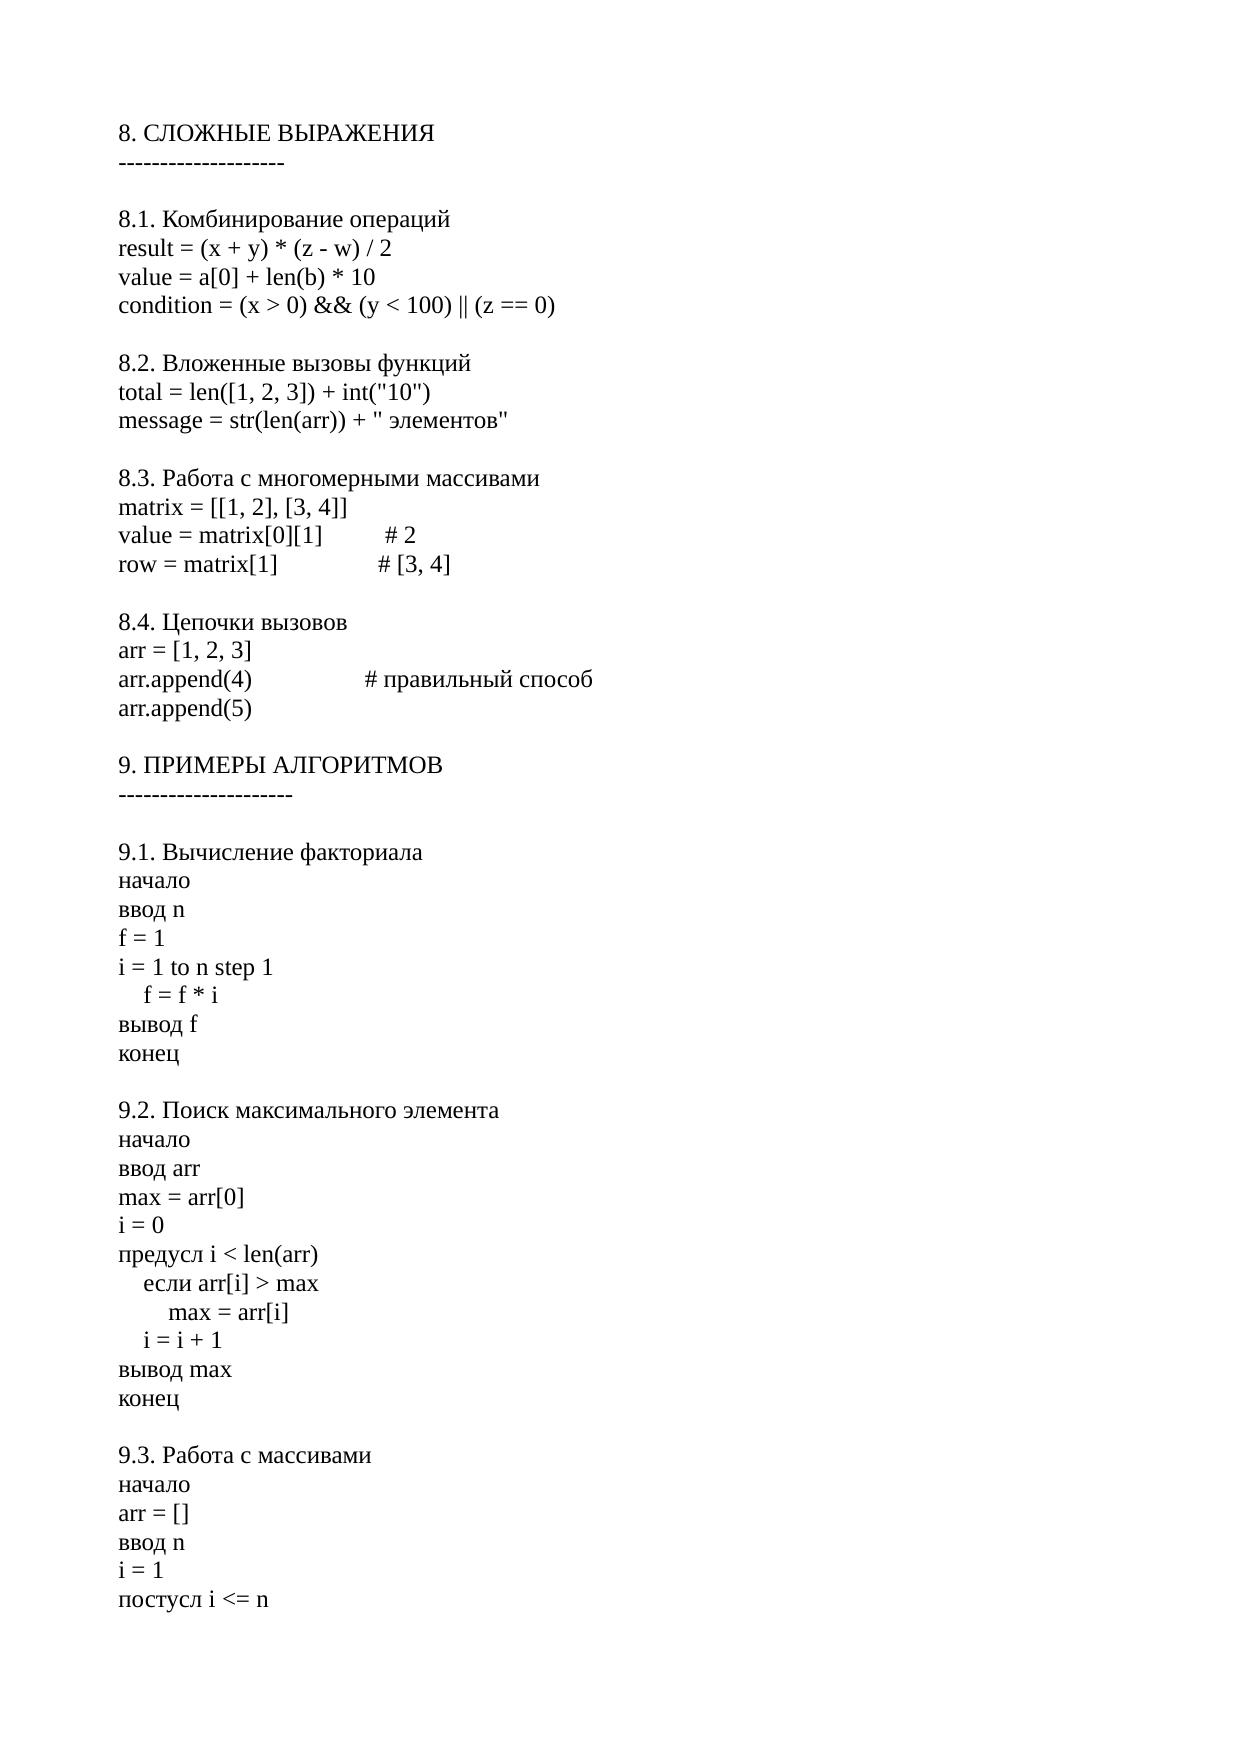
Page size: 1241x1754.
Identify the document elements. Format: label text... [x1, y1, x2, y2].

text row = matrix[1] # [3, 4] [118, 549, 1122, 578]
text вывод f [118, 1009, 1122, 1038]
text предусл i < len(arr) [118, 1239, 1122, 1268]
text i = 0 [118, 1211, 1122, 1239]
text 8.3. Работа с многомерными массивами [118, 463, 1122, 492]
text 8.4. Цепочки вызовов [118, 607, 1122, 636]
text ввод arr [118, 1153, 1122, 1182]
text total = len([1, 2, 3]) + int("10") [118, 377, 1122, 406]
text конец [118, 1038, 1122, 1067]
text value = a[0] + len(b) * 10 [118, 262, 1122, 291]
text arr.append(5) [118, 693, 1122, 722]
text начало [118, 1469, 1122, 1498]
text 8.1. Комбинирование операций [118, 204, 1122, 233]
text value = matrix[0][1] # 2 [118, 521, 1122, 549]
text message = str(len(arr)) + " элементов" [118, 406, 1122, 434]
text i = 1 [118, 1556, 1122, 1584]
text 9.1. Вычисление факториала [118, 837, 1122, 866]
text 9.3. Работа с массивами [118, 1441, 1122, 1469]
text f = f * i [118, 981, 1122, 1009]
text если arr[i] > max [118, 1268, 1122, 1297]
text начало [118, 866, 1122, 894]
text condition = (x > 0) && (y < 100) || (z == 0) [118, 291, 1122, 319]
text matrix = [[1, 2], [3, 4]] [118, 492, 1122, 521]
text f = 1 [118, 923, 1122, 952]
text i = i + 1 [118, 1326, 1122, 1354]
text arr.append(4) # правильный способ [118, 664, 1122, 693]
text 8.2. Вложенные вызовы функций [118, 348, 1122, 377]
text result = (x + y) * (z - w) / 2 [118, 233, 1122, 262]
text --------------------- [118, 779, 1122, 808]
text max = arr[i] [118, 1297, 1122, 1326]
text arr = [1, 2, 3] [118, 636, 1122, 664]
text вывод max [118, 1354, 1122, 1383]
text 9. ПРИМЕРЫ АЛГОРИТМОВ [118, 751, 1122, 779]
text ввод n [118, 894, 1122, 923]
text начало [118, 1124, 1122, 1153]
text arr = [] [118, 1498, 1122, 1527]
text 9.2. Поиск максимального элемента [118, 1096, 1122, 1124]
text постусл i <= n [118, 1584, 1122, 1613]
text max = arr[0] [118, 1182, 1122, 1211]
text -------------------- [118, 147, 1122, 176]
text ввод n [118, 1527, 1122, 1556]
text i = 1 to n step 1 [118, 952, 1122, 981]
text 8. СЛОЖНЫЕ ВЫРАЖЕНИЯ [118, 118, 1122, 147]
text конец [118, 1383, 1122, 1412]
